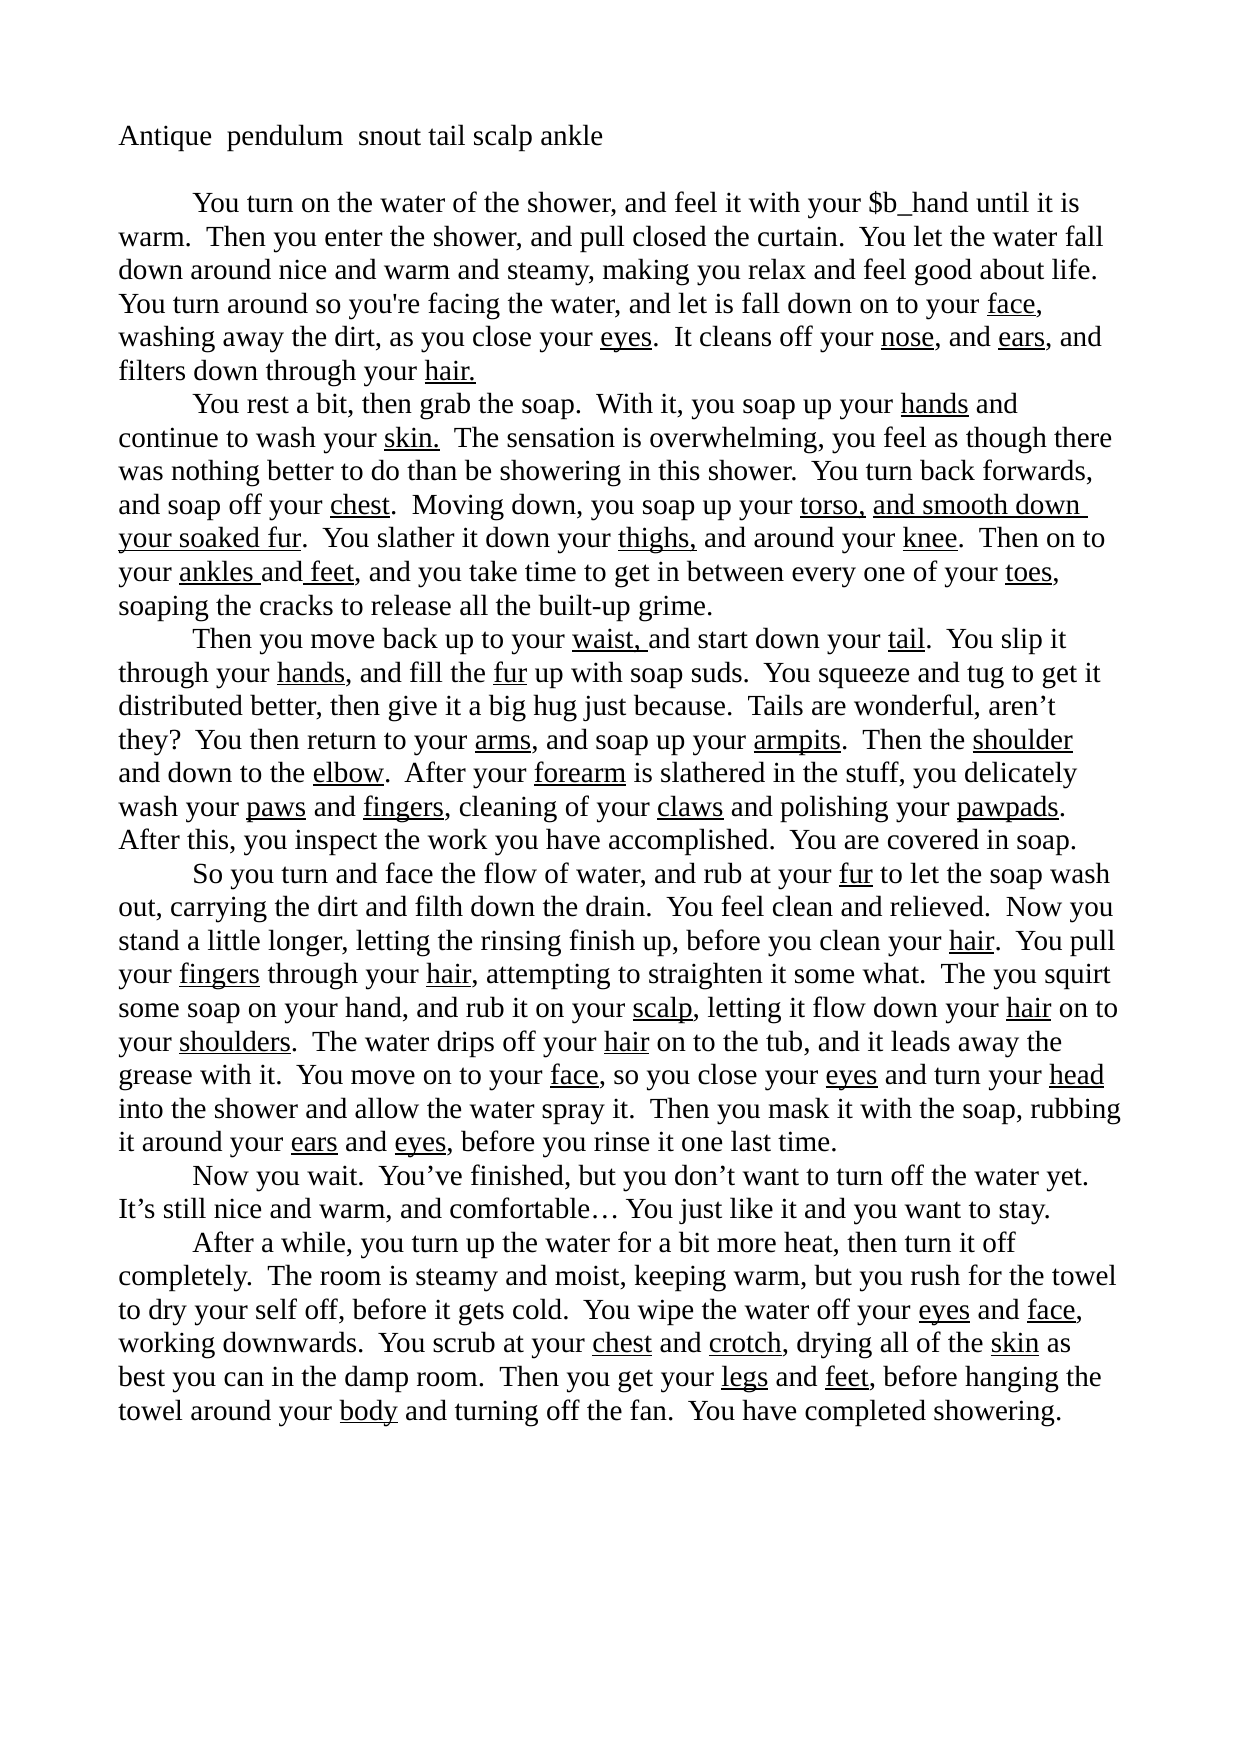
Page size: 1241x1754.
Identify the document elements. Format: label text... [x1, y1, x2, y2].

text So you turn and face the flow of water, and rub at your fur to let the soap wash out, carrying the dirt and filth down the drain. You feel clean and relieved. Now you stand a little longer, letting the rinsing finish up, before you clean your hair. You pull your fingers through your hair, attempting to straighten it some what. The you squirt some soap on your hand, and rub it on your scalp, letting it flow down your hair on to your shoulders. The water drips off your hair on to the tub, and it leads away the grease with it. You move on to your face, so you close your eyes and turn your head into the shower and allow the water spray it. Then you mask it with the soap, rubbing it around your ears and eyes, before you rinse it one last time. [118, 856, 1122, 1158]
text Then you move back up to your waist, and start down your tail. You slip it through your hands, and fill the fur up with soap suds. You squeeze and tug to get it distributed better, then give it a big hug just because. Tails are wonderful, aren’t they? You then return to your arms, and soap up your armpits. Then the shoulder and down to the elbow. After your forearm is slathered in the stuff, you delicately wash your paws and fingers, cleaning of your claws and polishing your pawpads. After this, you inspect the work you have accomplished. You are covered in soap. [118, 621, 1122, 856]
text After a while, you turn up the water for a bit more heat, then turn it off completely. The room is steamy and moist, keeping warm, but you rush for the towel to dry your self off, before it gets cold. You wipe the water off your eyes and face, working downwards. You scrub at your chest and crotch, drying all of the skin as best you can in the damp room. Then you get your legs and feet, before hanging the towel around your body and turning off the fan. You have completed showering. [118, 1225, 1122, 1426]
text Antique pendulum snout tail scalp ankle [118, 118, 1122, 152]
text You rest a bit, then grab the soap. With it, you soap up your hands and continue to wash your skin. The sensation is overwhelming, you feel as though there was nothing better to do than be showering in this shower. You turn back forwards, and soap off your chest. Moving down, you soap up your torso, and smooth down your soaked fur. You slather it down your thighs, and around your knee. Then on to your ankles and feet, and you take time to get in between every one of your toes, soaping the cracks to release all the built-up grime. [118, 386, 1122, 621]
text Now you wait. You’ve finished, but you don’t want to turn off the water yet. It’s still nice and warm, and comfortable… You just like it and you want to stay. [118, 1158, 1122, 1225]
text You turn on the water of the shower, and feel it with your $b_hand until it is warm. Then you enter the shower, and pull closed the curtain. You let the water fall down around nice and warm and steamy, making you relax and feel good about life. You turn around so you're facing the water, and let is fall down on to your face, washing away the dirt, as you close your eyes. It cleans off your nose, and ears, and filters down through your hair. [118, 185, 1122, 386]
